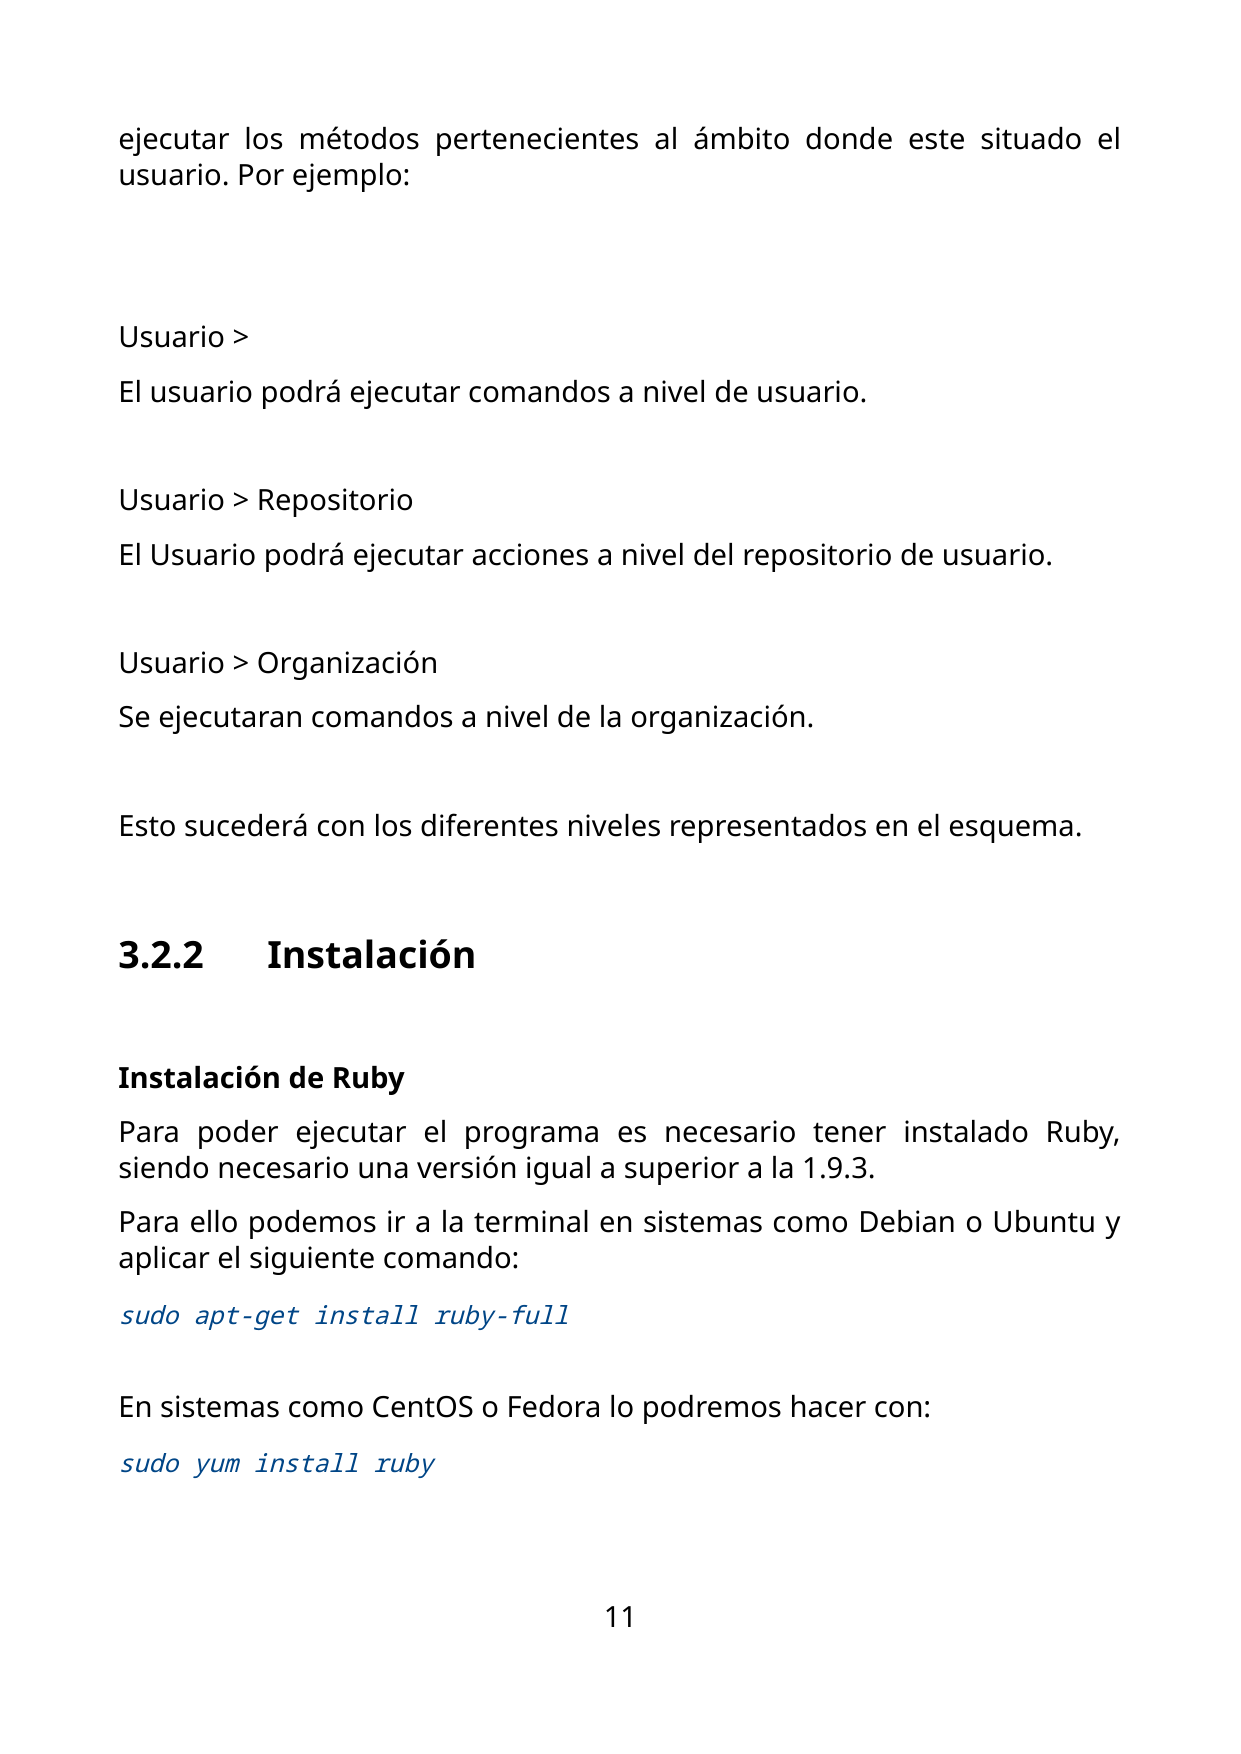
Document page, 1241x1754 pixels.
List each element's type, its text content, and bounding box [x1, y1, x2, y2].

text Usuario > Repositorio [118, 479, 1122, 519]
text Para poder ejecutar el programa es necesario tener instalado Ruby, siendo necesario una versión igual a superior a la 1.9.3. [118, 1112, 1122, 1187]
text En sistemas como CentOS o Fedora lo podremos hacer con: [118, 1386, 1122, 1426]
text ejecutar los métodos pertenecientes al ámbito donde este situado el usuario. Por ejemplo: [118, 118, 1122, 193]
text sudo yum install ruby [118, 1446, 1122, 1480]
subtitle Instalación [118, 928, 1122, 979]
text Para ello podemos ir a la terminal en sistemas como Debian o Ubuntu y aplicar el siguiente comando: [118, 1202, 1122, 1277]
text sudo apt-get install ruby-full [118, 1298, 1122, 1332]
text Usuario > Organización [118, 642, 1122, 682]
text Se ejecutaran comandos a nivel de la organización. [118, 697, 1122, 736]
text Usuario > [118, 317, 1122, 356]
text El usuario podrá ejecutar comandos a nivel de usuario. [118, 371, 1122, 411]
text El Usuario podrá ejecutar acciones a nivel del repositorio de usuario. [118, 534, 1122, 573]
text Esto sucederá con los diferentes niveles representados en el esquema. [118, 805, 1122, 845]
text Instalación de Ruby [118, 1057, 1122, 1097]
